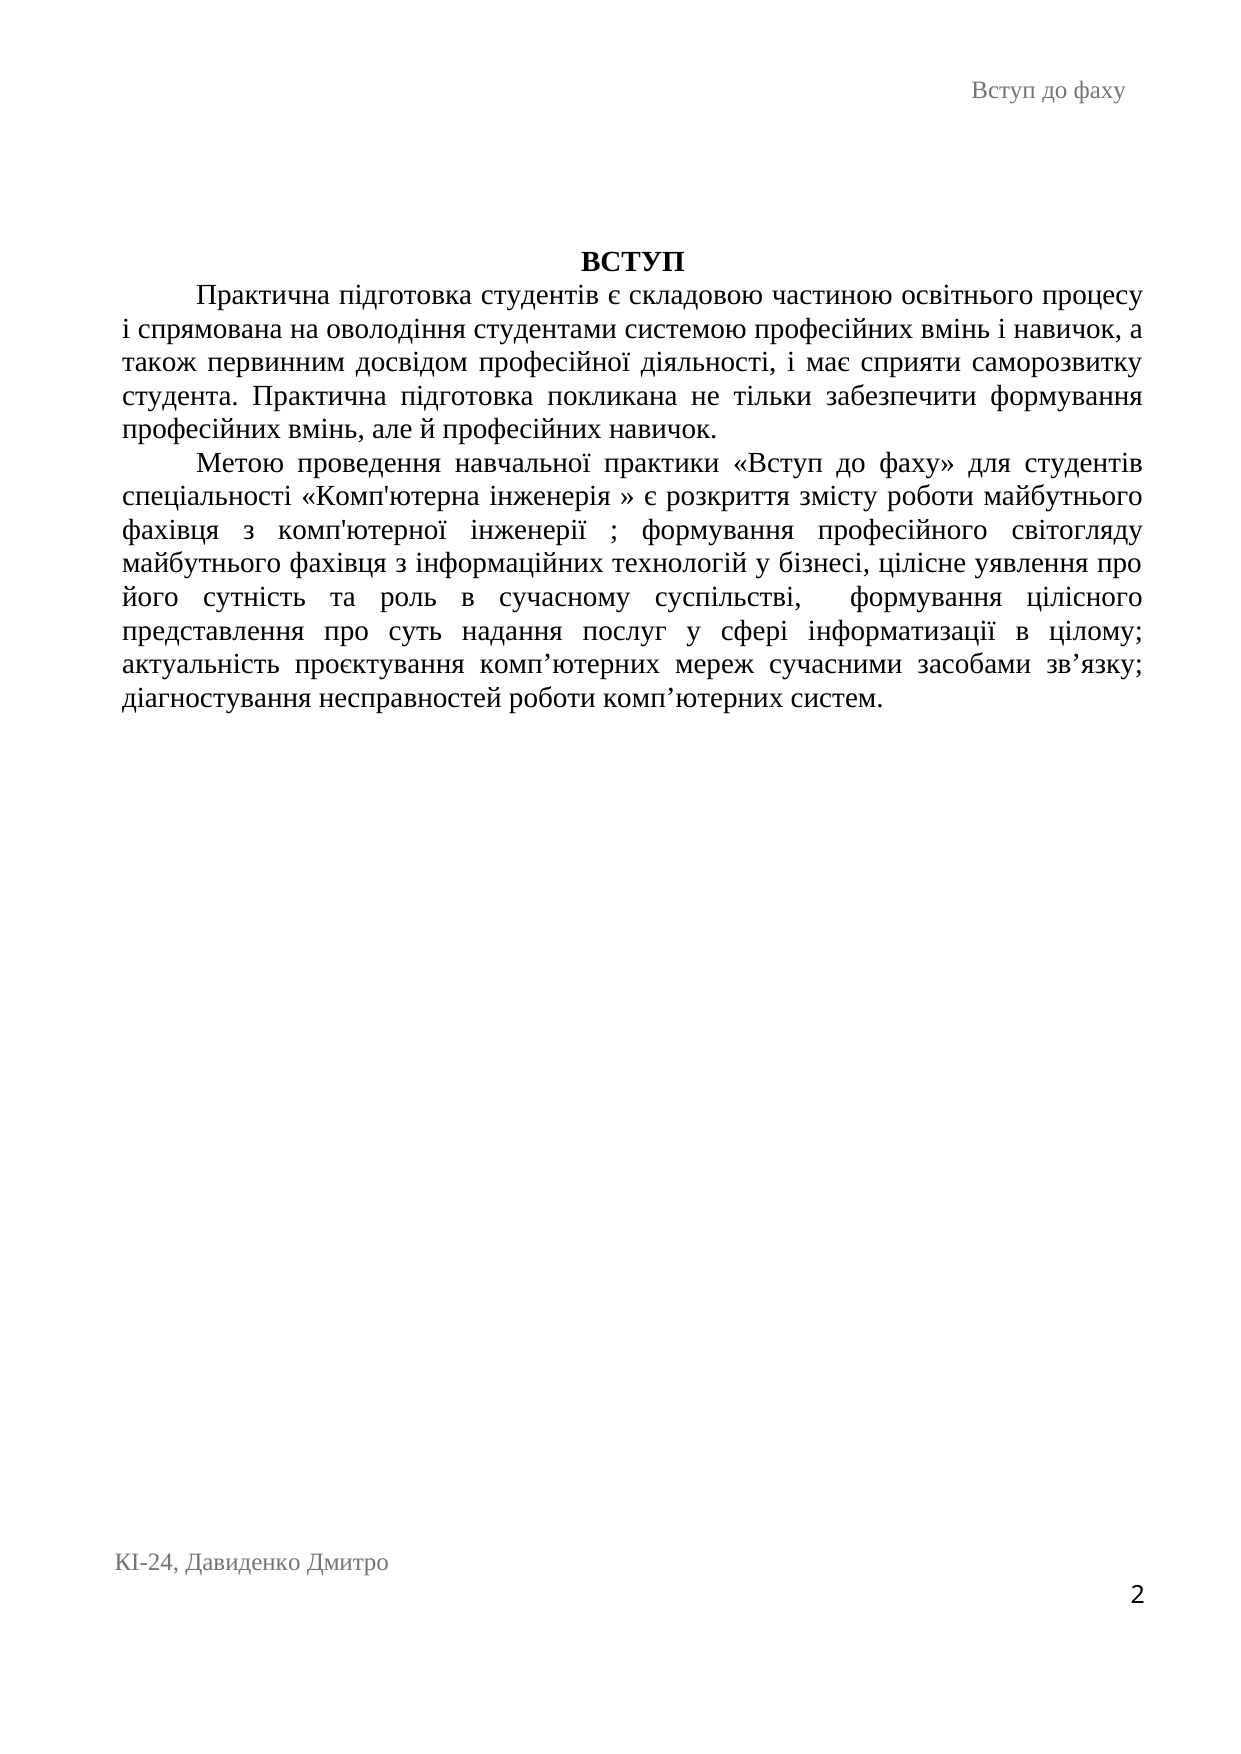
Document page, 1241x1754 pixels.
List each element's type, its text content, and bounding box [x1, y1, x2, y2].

text ВСТУП [122, 244, 1144, 277]
text Метою проведення навчальної практики «Вступ до фаху» для студентів спеціальності «Комп'ютерна інженерія » є розкриття змісту роботи майбутнього фахівця з комп'ютерної інженерії ; формування професійного світогляду майбутнього фахівця з інформаційних технологій у бізнесі, цілісне уявлення про його сутність та роль в сучасному суспільстві, формування цілісного представлення про суть надання послуг у сфері інформатизації в цілому; актуальність проєктування комп’ютерних мереж сучасними засобами зв’язку; діагностування несправностей роботи комп’ютерних систем. [122, 445, 1144, 713]
text Практична підготовка студентів є складовою частиною освітнього процесу і спрямована на оволодіння студентами системою професійних вмінь і навичок, а також первинним досвідом професійної діяльності, і має сприяти саморозвитку студента. Практична підготовка покликана не тільки забезпечити формування професійних вмінь, але й професійних навичок. [122, 277, 1144, 445]
